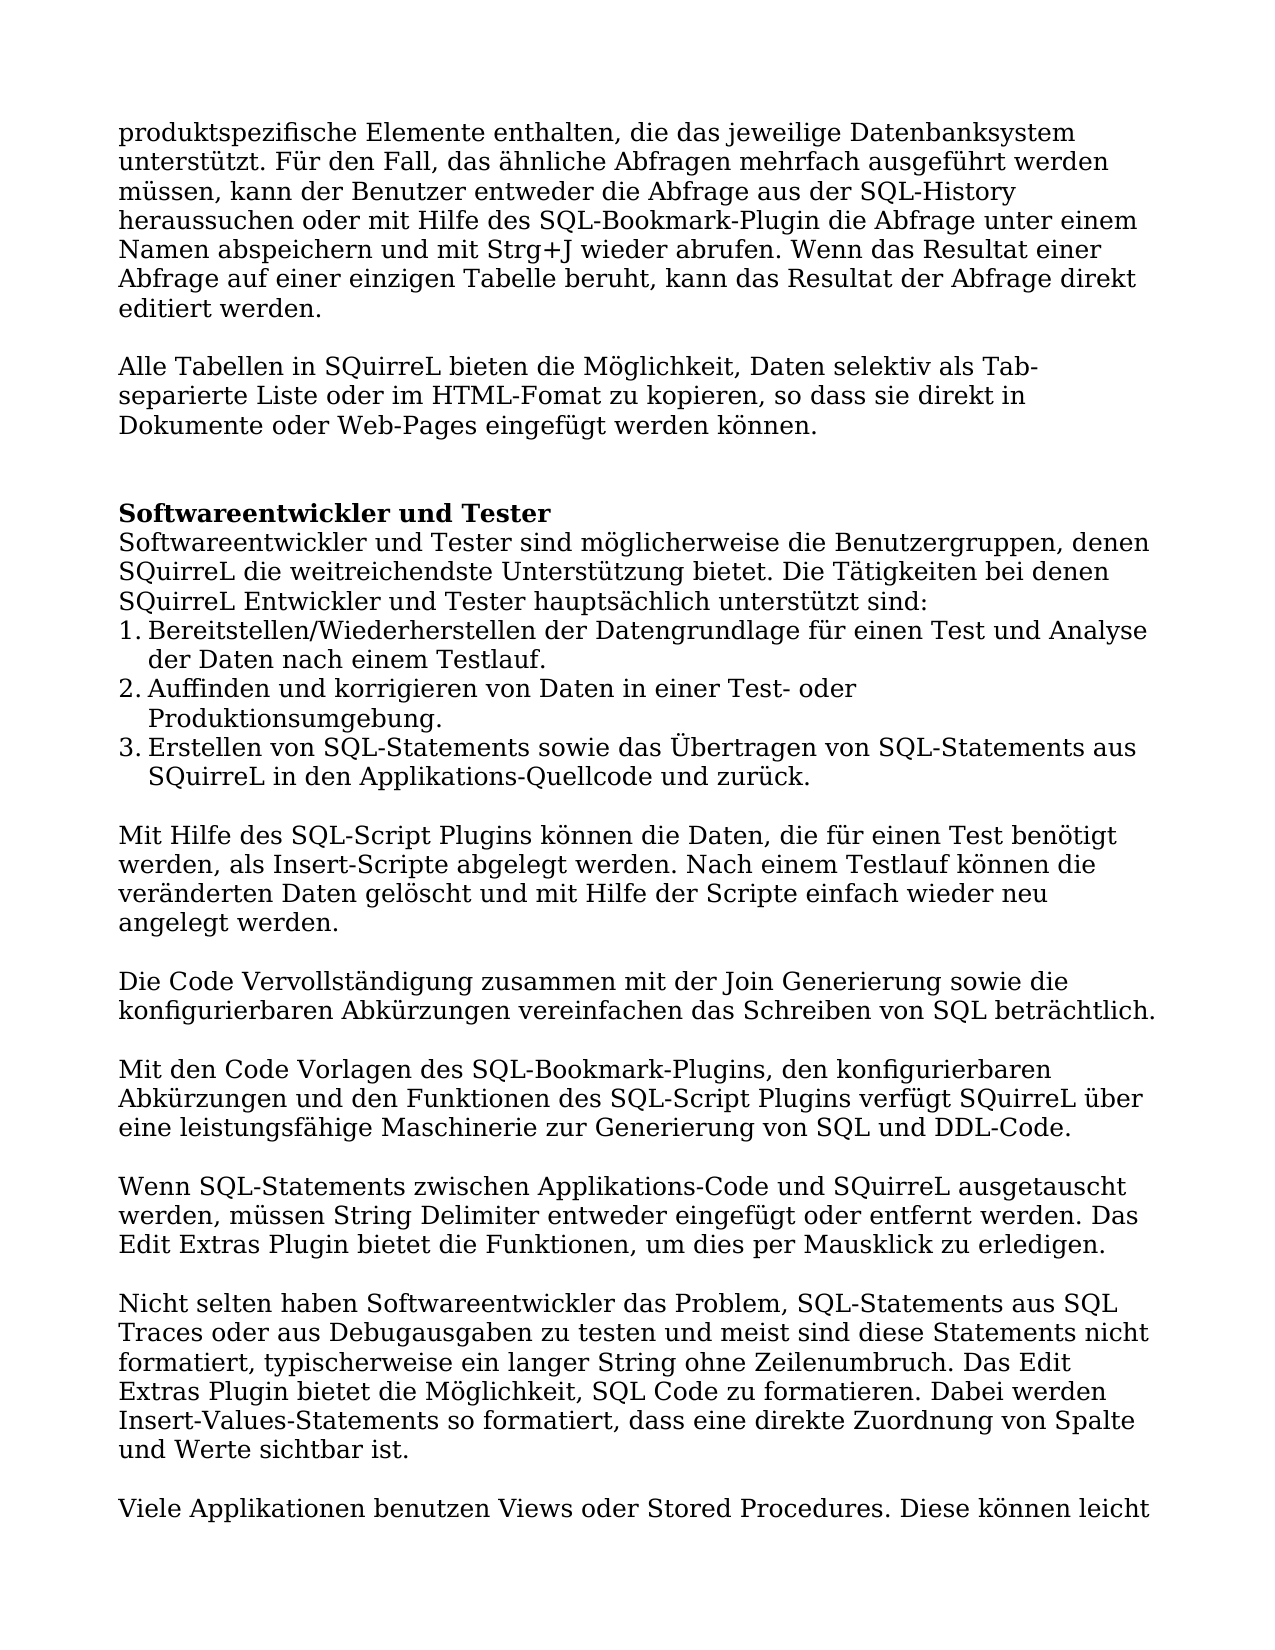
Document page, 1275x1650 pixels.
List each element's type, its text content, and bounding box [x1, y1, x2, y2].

text Wenn SQL-Statements zwischen Applikations-Code und SQuirreL ausgetauscht werden, müssen String Delimiter entweder eingefügt oder entfernt werden. Das Edit Extras Plugin bietet die Funktionen, um dies per Mausklick zu erledigen. [118, 1172, 1157, 1260]
text Die Code Vervollständigung zusammen mit der Join Generierung sowie die konfigurierbaren Abkürzungen vereinfachen das Schreiben von SQL beträchtlich. [118, 967, 1157, 1026]
list Erstellen von SQL-Statements sowie das Übertragen von SQL-Statements aus SQuirreL in den Applikations-Quellcode und zurück. [118, 733, 1157, 792]
list Auffinden und korrigieren von Daten in einer Test- oder Produktionsumgebung. [118, 674, 1157, 733]
list Bereitstellen/Wiederherstellen der Datengrundlage für einen Test und Analyse der Daten nach einem Testlauf. [118, 616, 1157, 674]
text Nicht selten haben Softwareentwickler das Problem, SQL-Statements aus SQL Traces oder aus Debugausgaben zu testen und meist sind diese Statements nicht formatiert, typischerweise ein langer String ohne Zeilenumbruch. Das Edit Extras Plugin bietet die Möglichkeit, SQL Code zu formatieren. Dabei werden Insert-Values-Statements so formatiert, dass eine direkte Zuordnung von Spalte und Werte sichtbar ist. [118, 1289, 1157, 1465]
text Alle Tabellen in SQuirreL bieten die Möglichkeit, Daten selektiv als Tab-separierte Liste oder im HTML-Fomat zu kopieren, so dass sie direkt in Dokumente oder Web-Pages eingefügt werden können. [118, 352, 1157, 440]
text Softwareentwickler und Tester [118, 499, 1157, 528]
text produktspezifische Elemente enthalten, die das jeweilige Datenbanksystem unterstützt. Für den Fall, das ähnliche Abfragen mehrfach ausgeführt werden müssen, kann der Benutzer entweder die Abfrage aus der SQL-History heraussuchen oder mit Hilfe des SQL-Bookmark-Plugin die Abfrage unter einem Namen abspeichern und mit Strg+J wieder abrufen. Wenn das Resultat einer Abfrage auf einer einzigen Tabelle beruht, kann das Resultat der Abfrage direkt editiert werden. [118, 118, 1157, 323]
text Mit Hilfe des SQL-Script Plugins können die Daten, die für einen Test benötigt werden, als Insert-Scripte abgelegt werden. Nach einem Testlauf können die veränderten Daten gelöscht und mit Hilfe der Scripte einfach wieder neu angelegt werden. [118, 821, 1157, 938]
text Mit den Code Vorlagen des SQL-Bookmark-Plugins, den konfigurierbaren Abkürzungen und den Funktionen des SQL-Script Plugins verfügt SQuirreL über eine leistungsfähige Maschinerie zur Generierung von SQL und DDL-Code. [118, 1055, 1157, 1143]
text Softwareentwickler und Tester sind möglicherweise die Benutzergruppen, denen SQuirreL die weitreichendste Unterstützung bietet. Die Tätigkeiten bei denen SQuirreL Entwickler und Tester hauptsächlich unterstützt sind: [118, 528, 1157, 616]
text Viele Applikationen benutzen Views oder Stored Procedures. Diese können leicht [118, 1494, 1157, 1523]
